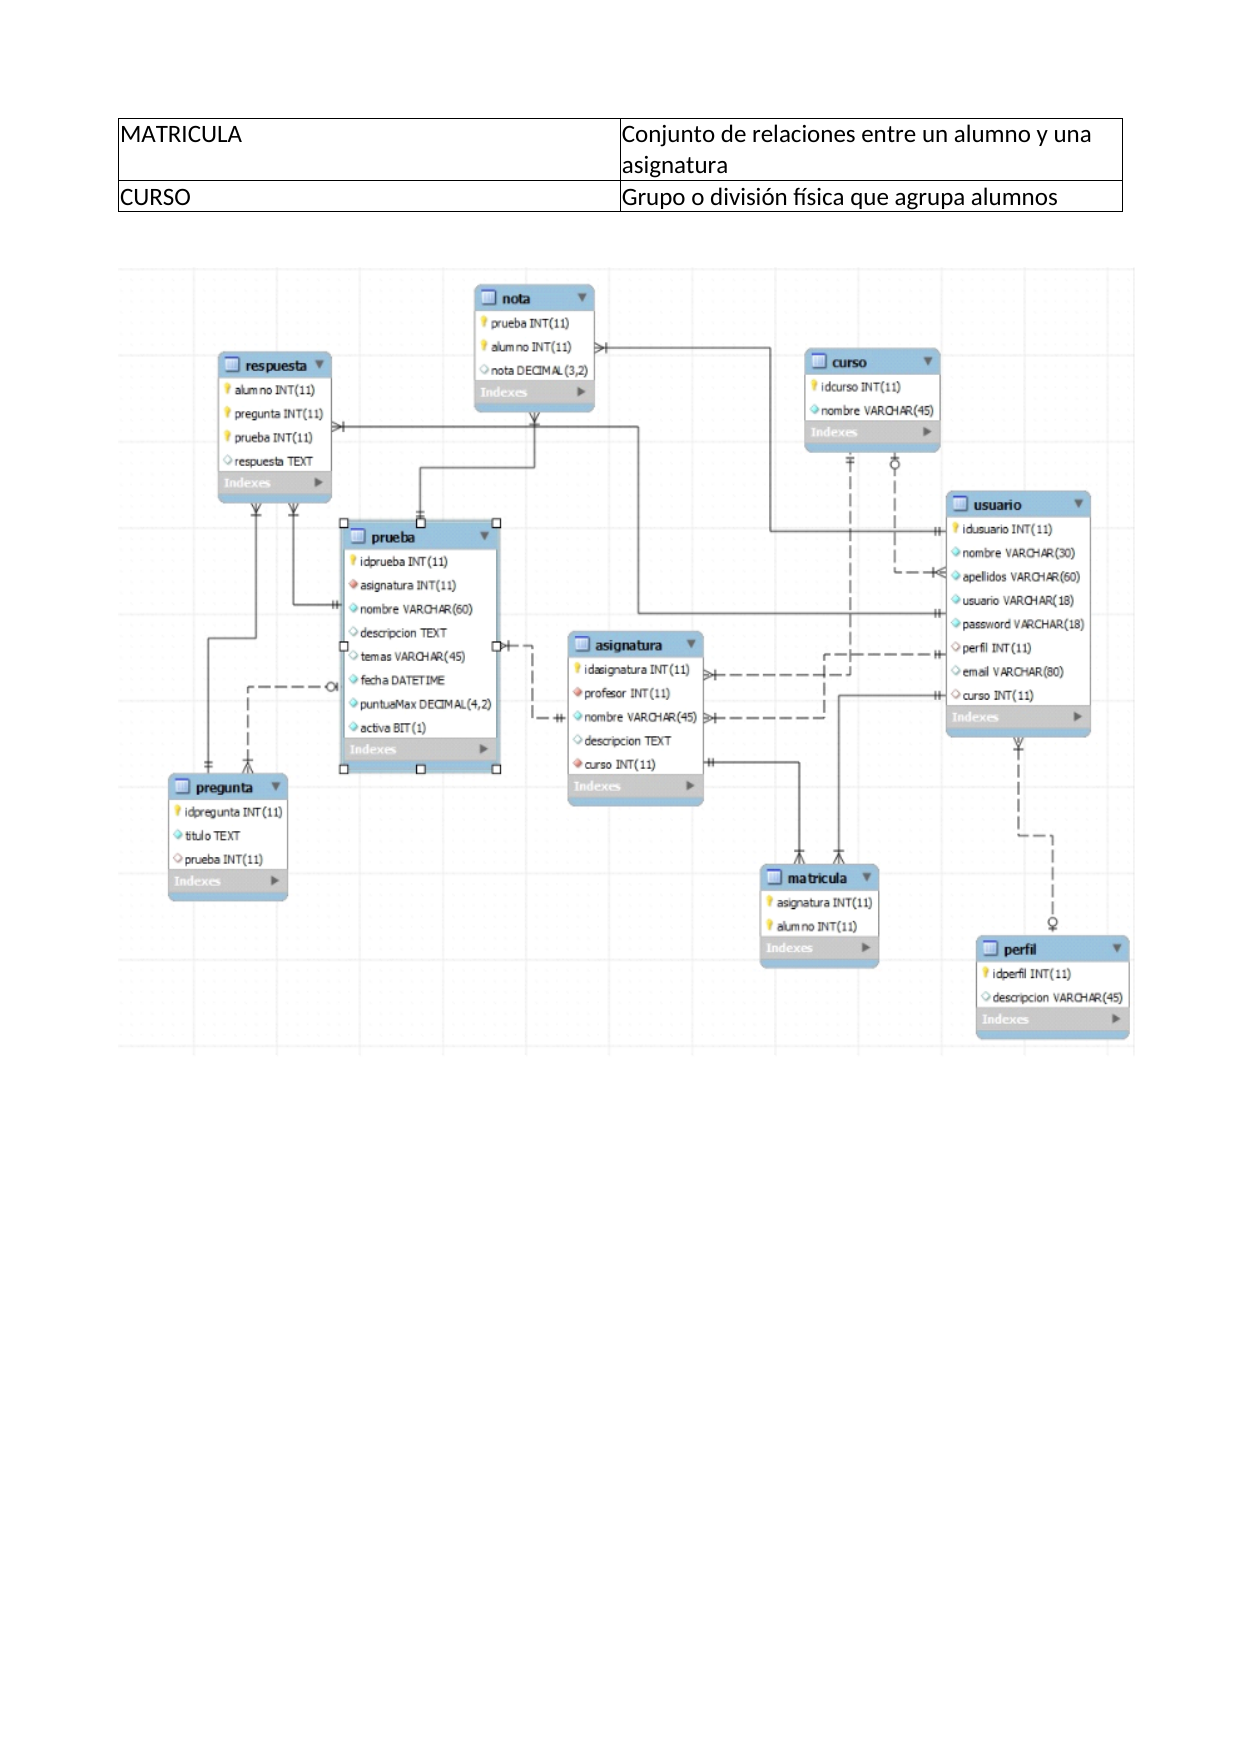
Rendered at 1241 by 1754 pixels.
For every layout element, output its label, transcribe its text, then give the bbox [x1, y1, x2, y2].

table_cell Conjunto de relaciones entre un alumno y una asignatura [621, 119, 1122, 180]
table_cell Grupo o división física que agrupa alumnos [621, 181, 1122, 211]
table_cell CURSO [119, 181, 620, 211]
table_cell MATRICULA [119, 119, 620, 180]
